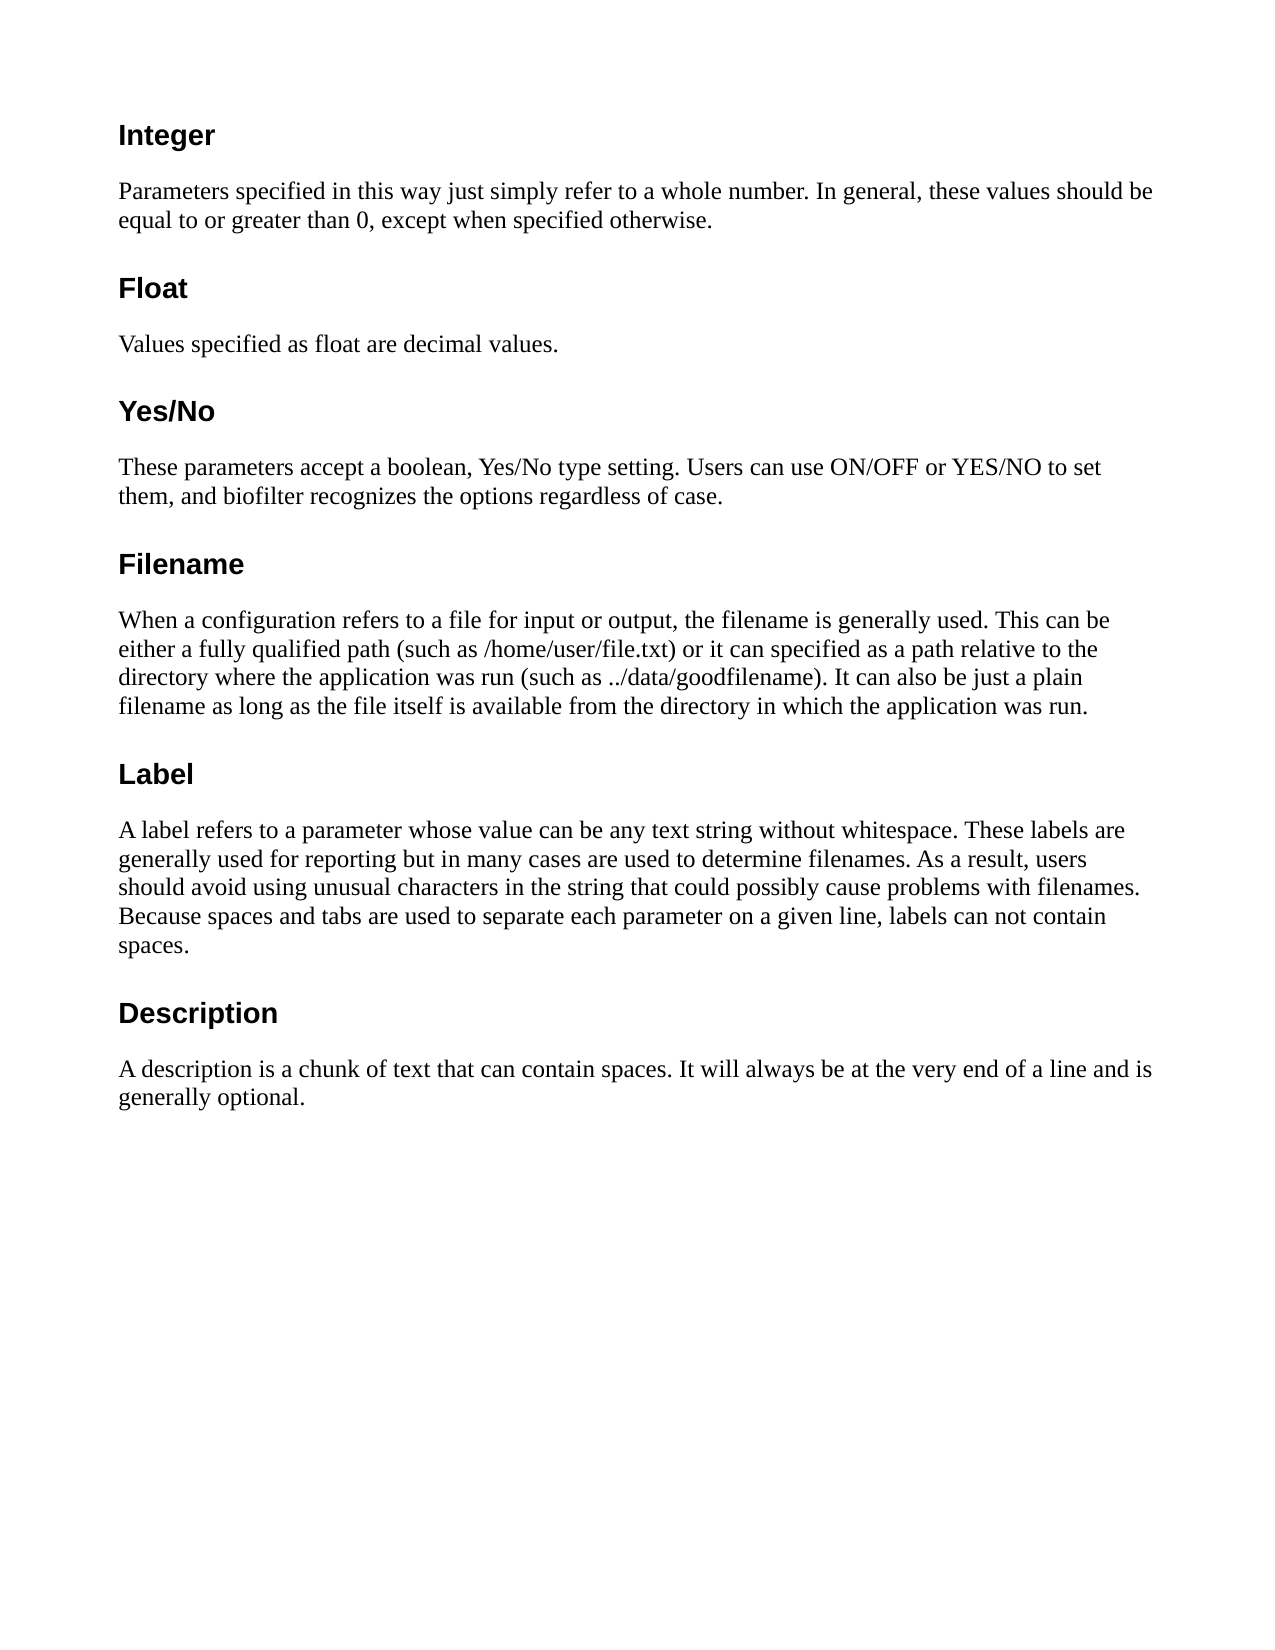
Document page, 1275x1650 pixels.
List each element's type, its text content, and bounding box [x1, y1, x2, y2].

subtitle Label [118, 757, 1157, 790]
subtitle Float [118, 271, 1157, 304]
text A description is a chunk of text that can contain spaces. It will always be at the very end of a line and is generally optional. [118, 1054, 1157, 1111]
text Parameters specified in this way just simply refer to a whole number. In general, these values should be equal to or greater than 0, except when specified otherwise. [118, 176, 1157, 234]
subtitle Filename [118, 547, 1157, 580]
text When a configuration refers to a file for input or output, the filename is generally used. This can be either a fully qualified path (such as /home/user/file.txt) or it can specified as a path relative to the directory where the application was run (such as ../data/goodfilename). It can also be just a plain filename as long as the file itself is available from the directory in which the application was run. [118, 605, 1157, 720]
text These parameters accept a boolean, Yes/No type setting. Users can use ON/OFF or YES/NO to set them, and biofilter recognizes the options regardless of case. [118, 452, 1157, 510]
subtitle Yes/No [118, 394, 1157, 428]
text Values specified as float are decimal values. [118, 329, 1157, 357]
subtitle Description [118, 996, 1157, 1029]
text A label refers to a parameter whose value can be any text string without whitespace. These labels are generally used for reporting but in many cases are used to determine filenames. As a result, users should avoid using unusual characters in the string that could possibly cause problems with filenames. Because spaces and tabs are used to separate each parameter on a given line, labels can not contain spaces. [118, 815, 1157, 959]
subtitle Integer [118, 118, 1157, 152]
